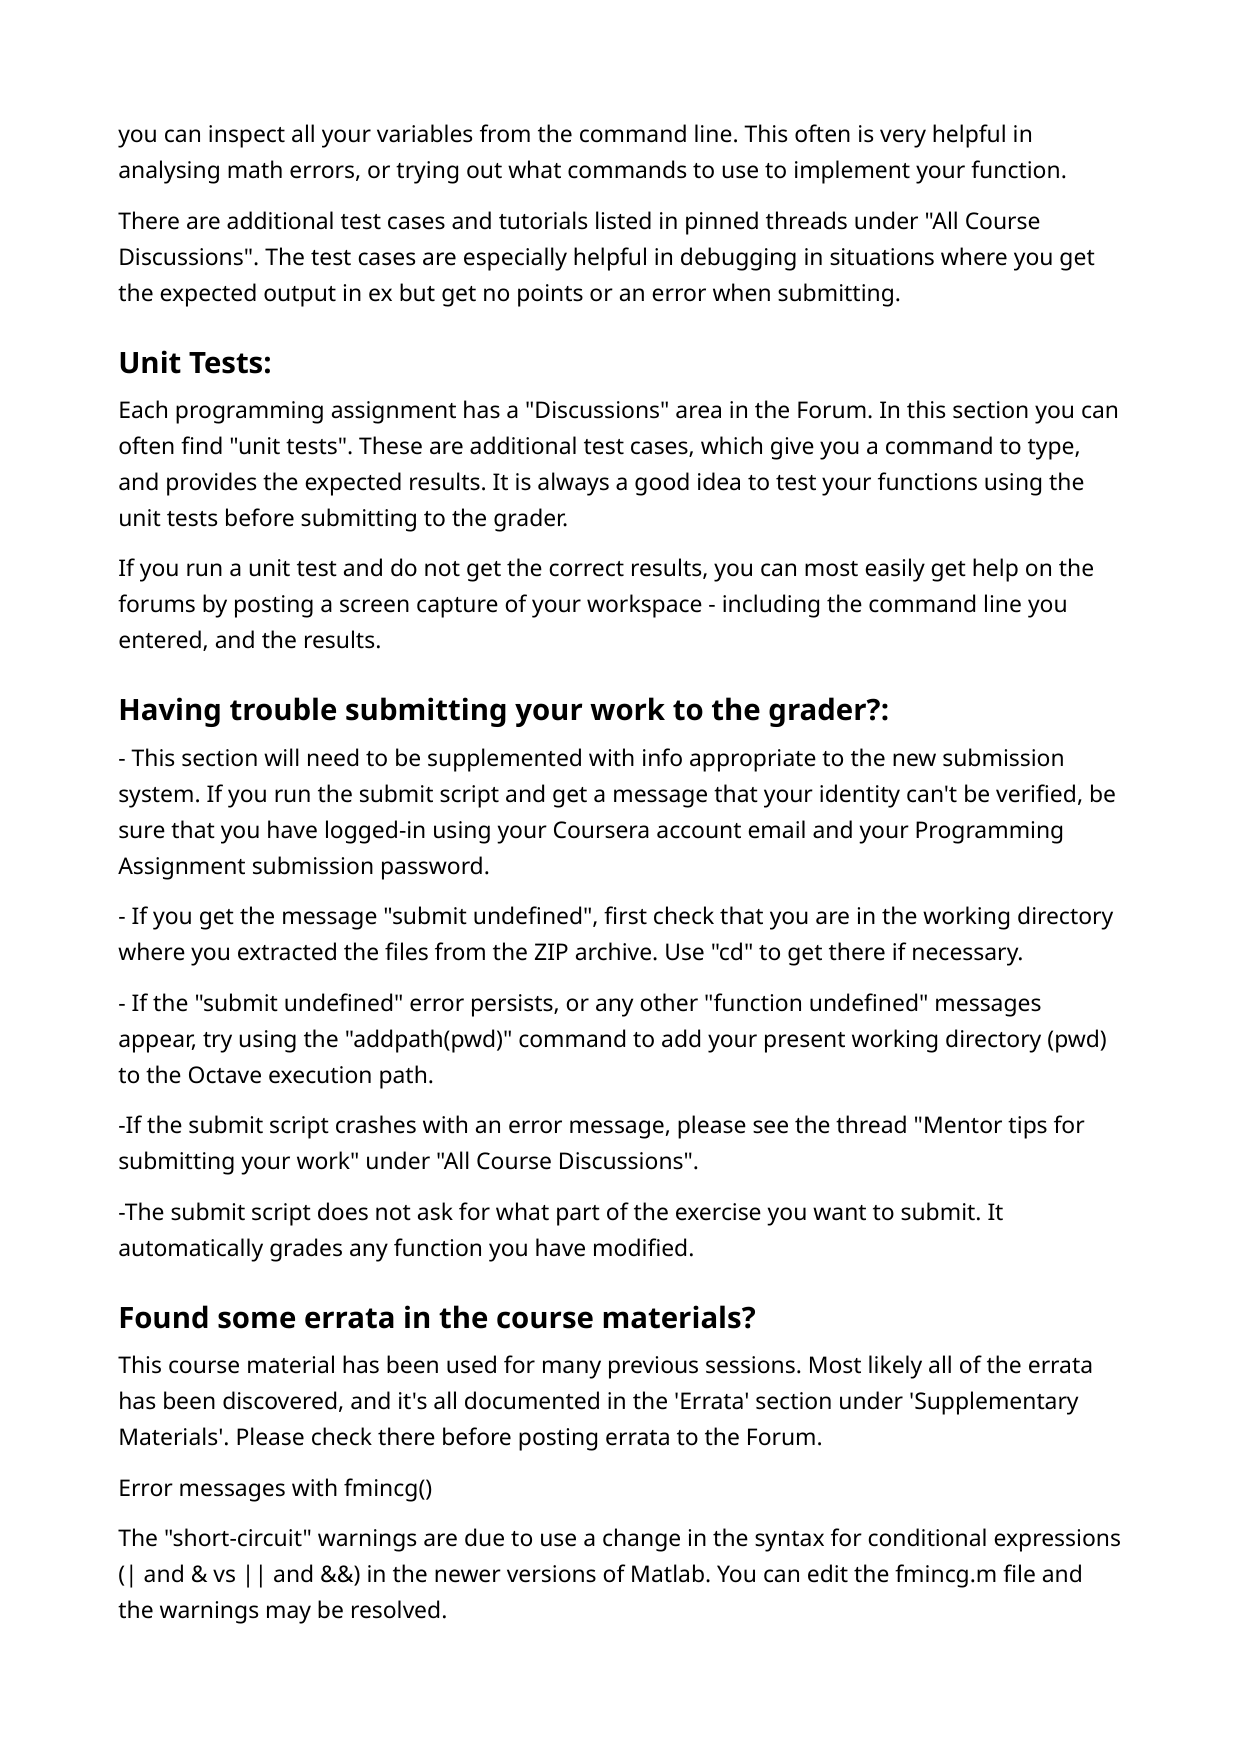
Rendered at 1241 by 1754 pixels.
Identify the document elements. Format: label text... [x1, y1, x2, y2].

text - If the "submit undefined" error persists, or any other "function undefined" messages appear, try using the "addpath(pwd)" command to add your present working directory (pwd) to the Octave execution path. [118, 987, 1122, 1090]
text - This section will need to be supplemented with info appropriate to the new submission system. If you run the submit script and get a message that your identity can't be verified, be sure that you have logged-in using your Coursera account email and your Programming Assignment submission password. [118, 742, 1122, 881]
text -If the submit script crashes with an error message, please see the thread "Mentor tips for submitting your work" under "All Course Discussions". [118, 1109, 1122, 1176]
text If you run a unit test and do not get the correct results, you can most easily get help on the forums by posting a screen capture of your workspace - including the command line you entered, and the results. [118, 552, 1122, 656]
text Error messages with fmincg() [118, 1471, 1122, 1503]
text There are additional test cases and tutorials listed in pinned threads under "All Course Discussions". The test cases are especially helpful in debugging in situations where you get the expected output in ex but get no points or an error when submitting. [118, 204, 1122, 308]
text The "short-circuit" warnings are due to use a change in the syntax for conditional expressions (| and & vs || and &&) in the newer versions of Matlab. You can edit the fmincg.m file and the warnings may be resolved. [118, 1522, 1122, 1625]
text -The submit script does not ask for what part of the exercise you want to submit. It automatically grades any function you have modified. [118, 1196, 1122, 1263]
subtitle Found some errata in the course materials? [118, 1297, 1122, 1337]
subtitle Unit Tests: [118, 342, 1122, 382]
text Each programming assignment has a "Discussions" area in the Forum. In this section you can often find "unit tests". These are additional test cases, which give you a command to type, and provides the expected results. It is always a good idea to test your functions using the unit tests before submitting to the grader. [118, 394, 1122, 533]
subtitle Having trouble submitting your work to the grader?: [118, 689, 1122, 729]
text This course material has been used for many previous sessions. Most likely all of the errata has been discovered, and it's all documented in the 'Errata' section under 'Supplementary Materials'. Please check there before posting errata to the Forum. [118, 1349, 1122, 1452]
text you can inspect all your variables from the command line. This often is very helpful in analysing math errors, or trying out what commands to use to implement your function. [118, 118, 1122, 185]
text - If you get the message "submit undefined", first check that you are in the working directory where you extracted the files from the ZIP archive. Use "cd" to get there if necessary. [118, 900, 1122, 967]
